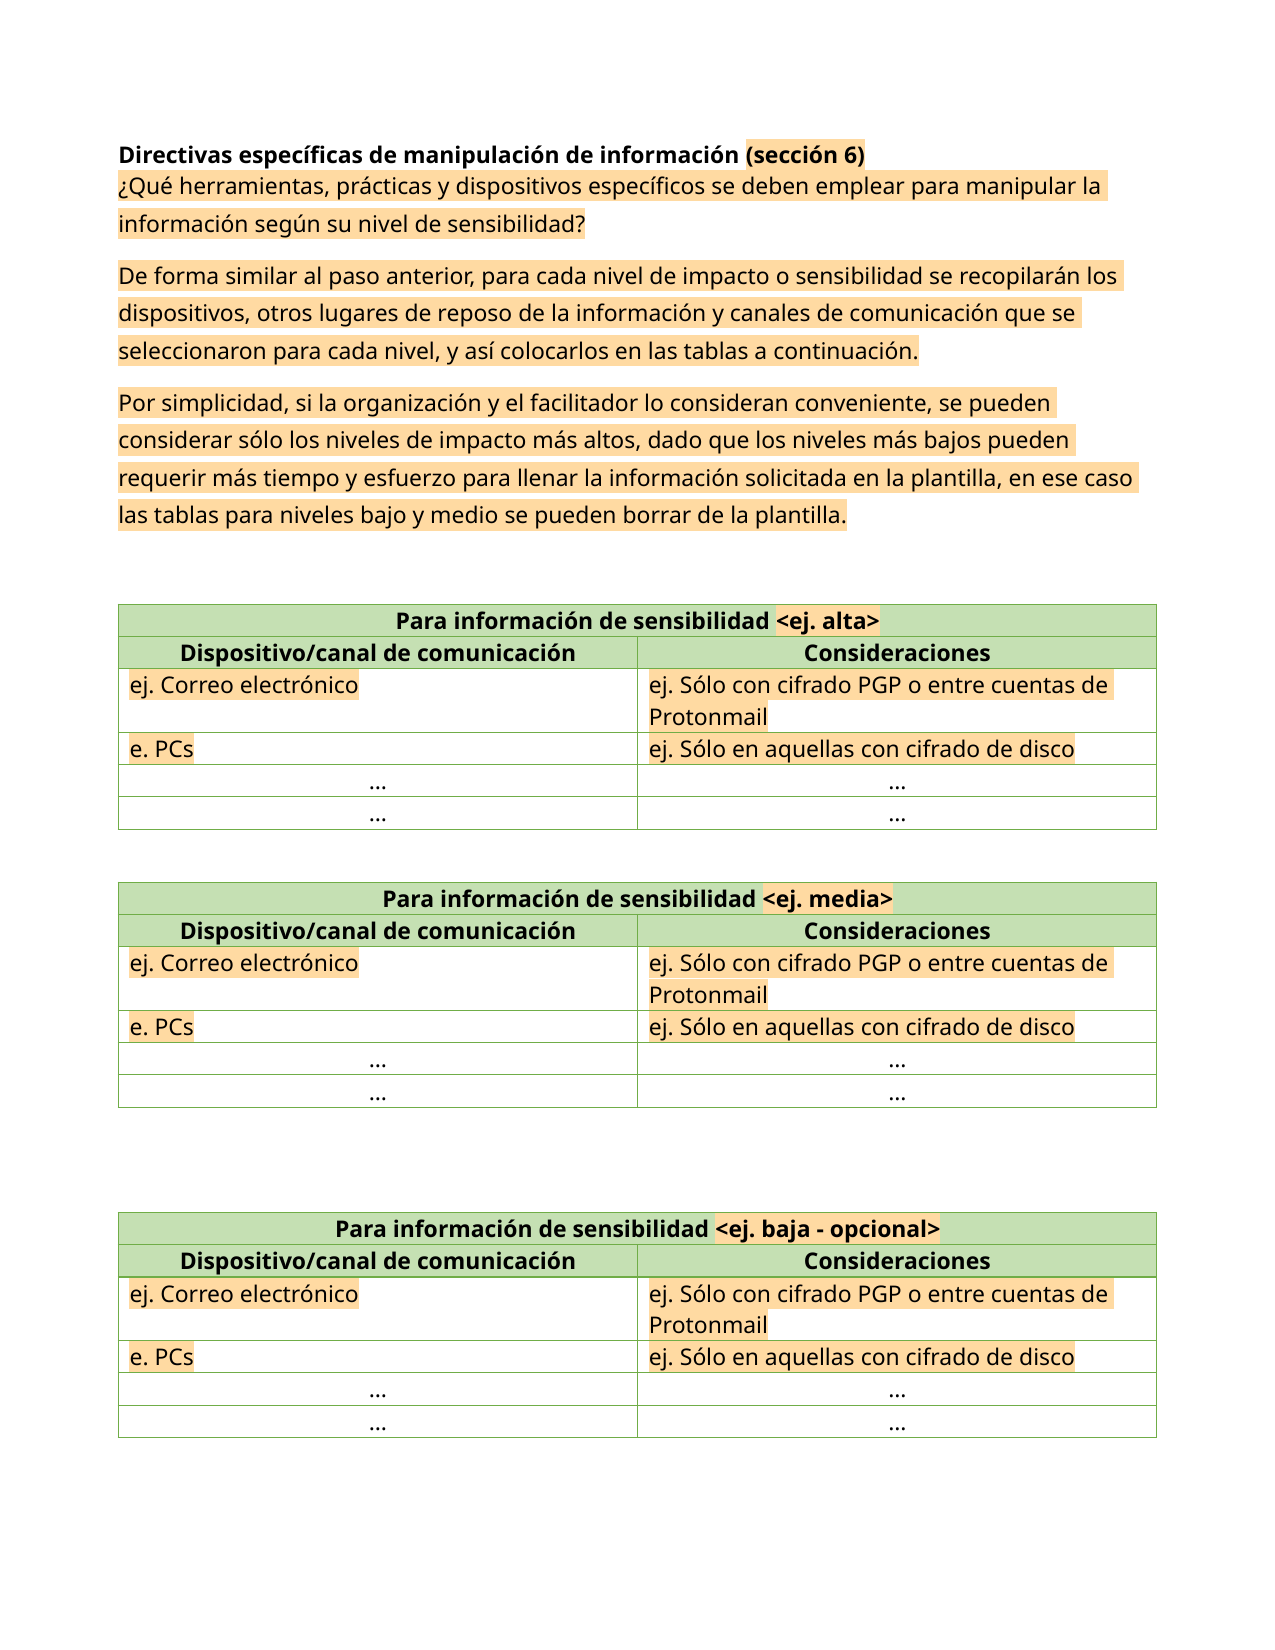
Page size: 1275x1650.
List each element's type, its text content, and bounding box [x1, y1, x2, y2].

table_cell ej. Sólo con cifrado PGP o entre cuentas de Protonmail [638, 947, 1156, 1010]
table_cell ej. Sólo con cifrado PGP o entre cuentas de Protonmail [638, 1278, 1156, 1340]
table_cell ej. Sólo con cifrado PGP o entre cuentas de Protonmail [638, 669, 1156, 732]
table_cell … [638, 765, 1156, 796]
table_cell … [638, 1075, 1156, 1107]
table_cell … [119, 765, 637, 796]
table_cell ej. Correo electrónico [119, 947, 637, 1010]
table_cell Dispositivo/canal de comunicación [119, 1245, 637, 1276]
table_cell e. PCs [119, 1341, 637, 1372]
table_cell … [119, 1075, 637, 1107]
table_cell ej. Sólo en aquellas con cifrado de disco [638, 1341, 1156, 1372]
table_cell Consideraciones [638, 637, 1156, 668]
table_cell … [119, 1373, 637, 1404]
table_cell e. PCs [119, 1011, 637, 1042]
table_cell ej. Correo electrónico [119, 669, 637, 732]
table_cell … [119, 1043, 637, 1074]
text ¿Qué herramientas, prácticas y dispositivos específicos se deben emplear para manipular la información según su nivel de sensibilidad? [118, 170, 1157, 239]
table_cell … [119, 797, 637, 828]
table_cell … [119, 1406, 637, 1437]
table_header Para información de sensibilidad <ej. baja - opcional> [119, 1213, 1156, 1244]
table_cell … [638, 797, 1156, 828]
text Por simplicidad, si la organización y el facilitador lo consideran conveniente, se pueden considerar sólo los niveles de impacto más altos, dado que los niveles más bajos pueden requerir más tiempo y esfuerzo para llenar la información solicitada en la plantilla, en ese caso las tablas para niveles bajo y medio se pueden borrar de la plantilla. [118, 387, 1157, 531]
subtitle Directivas específicas de manipulación de información (sección 6) [118, 139, 1098, 170]
table_cell … [638, 1406, 1156, 1437]
table_header Para información de sensibilidad <ej. media> [119, 883, 1156, 914]
table_cell Dispositivo/canal de comunicación [119, 915, 637, 946]
text De forma similar al paso anterior, para cada nivel de impacto o sensibilidad se recopilarán los dispositivos, otros lugares de reposo de la información y canales de comunicación que se seleccionaron para cada nivel, y así colocarlos en las tablas a continuación. [118, 260, 1157, 366]
table_cell e. PCs [119, 733, 637, 764]
table_header Para información de sensibilidad <ej. alta> [119, 605, 1156, 636]
table_cell ej. Sólo en aquellas con cifrado de disco [638, 733, 1156, 764]
table_cell Dispositivo/canal de comunicación [119, 637, 637, 668]
table_cell ej. Correo electrónico [119, 1278, 637, 1340]
table_cell Consideraciones [638, 915, 1156, 946]
table_cell ej. Sólo en aquellas con cifrado de disco [638, 1011, 1156, 1042]
table_cell … [638, 1043, 1156, 1074]
table_cell … [638, 1373, 1156, 1404]
table_cell Consideraciones [638, 1245, 1156, 1276]
